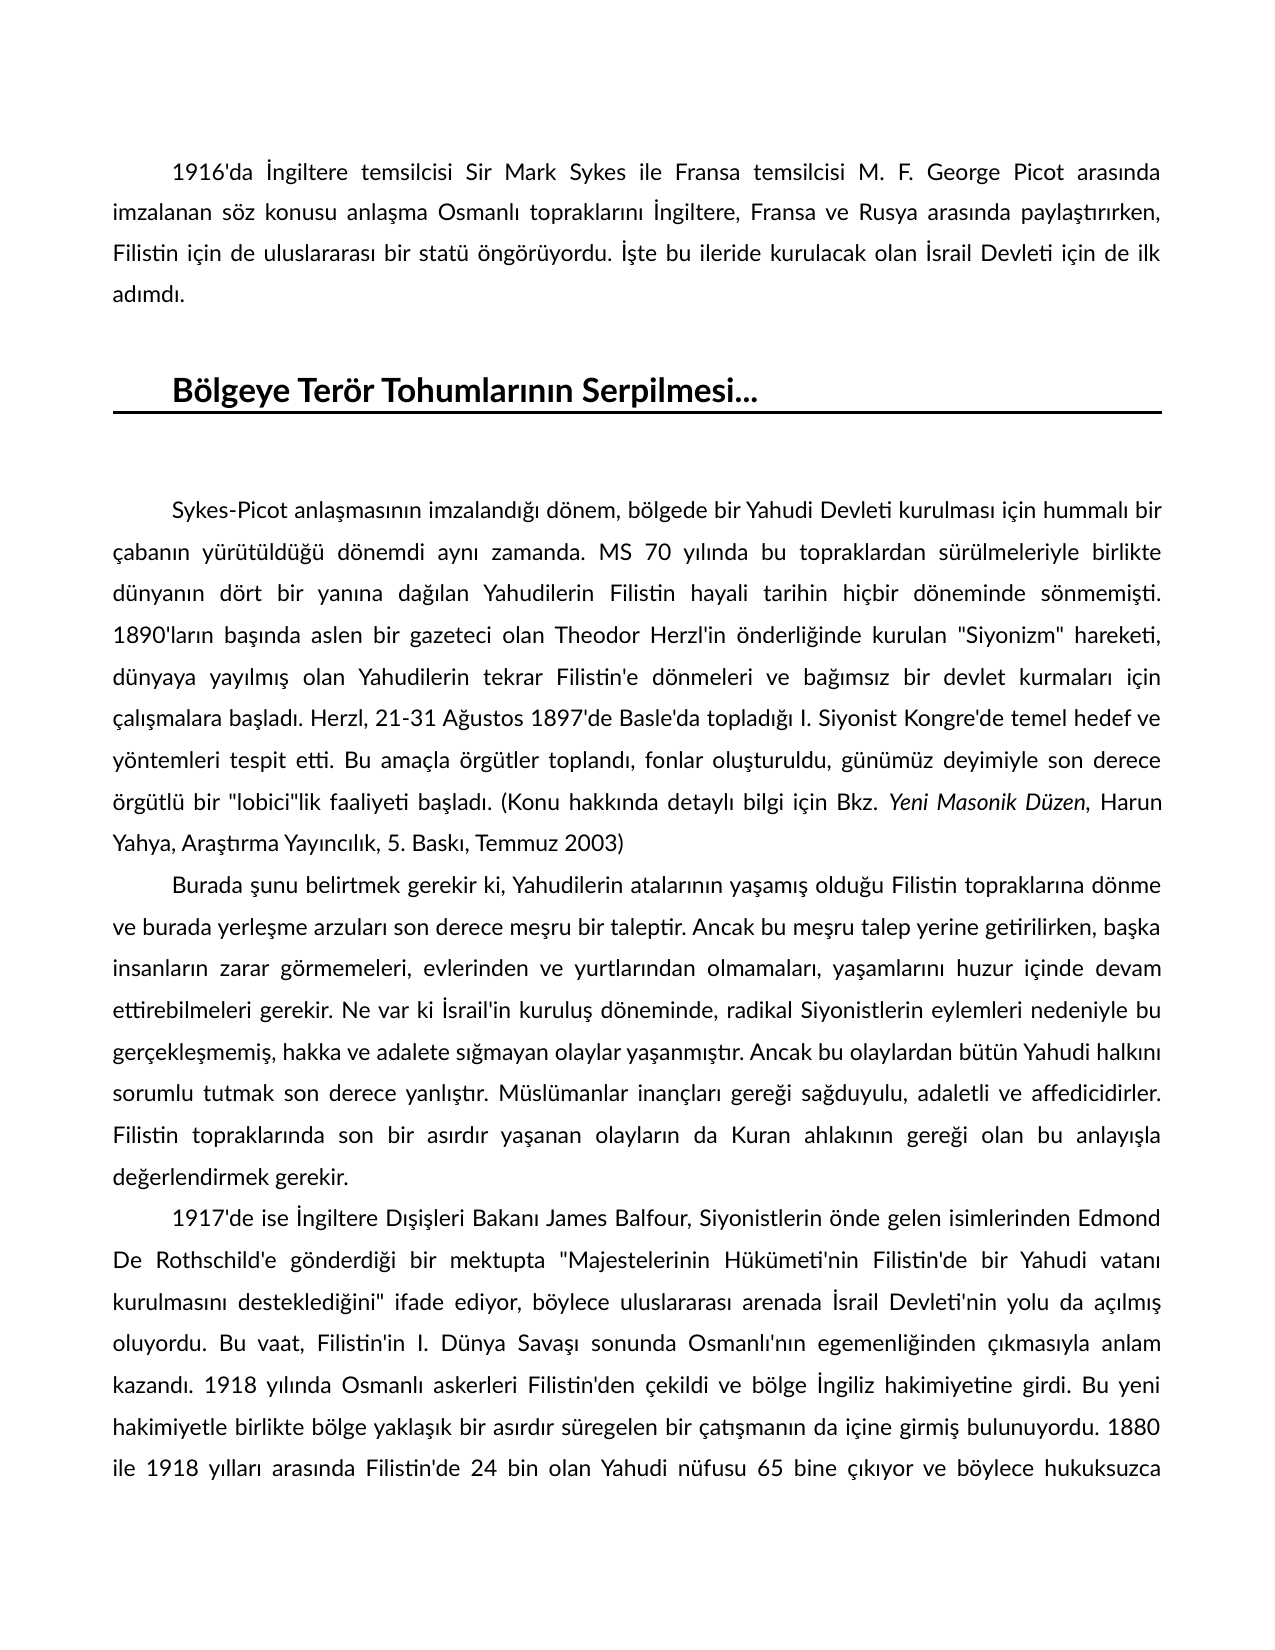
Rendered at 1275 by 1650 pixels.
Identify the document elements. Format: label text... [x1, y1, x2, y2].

text Bölgeye Terör Tohumlarının Serpilmesi... [112, 369, 1162, 414]
text Burada şunu belirtmek gerekir ki, Yahudilerin atalarının yaşamış olduğu Filistin topraklarına dönme ve burada yerleşme arzuları son derece meşru bir taleptir. Ancak bu meşru talep yerine getirilirken, başka insanların zarar görmemeleri, evlerinden ve yurtlarından olmamaları, yaşamlarını huzur içinde devam ettirebilmeleri gerekir. Ne var ki İsrail'in kuruluş döneminde, radikal Siyonistlerin eylemleri nedeniyle bu gerçekleşmemiş, hakka ve adalete sığmayan olaylar yaşanmıştır. Ancak bu olaylardan bütün Yahudi halkını sorumlu tutmak son derece yanlıştır. Müslümanlar inançları gereği sağduyulu, adaletli ve affedicidirler. Filistin topraklarında son bir asırdır yaşanan olayların da Kuran ahlakının gereği olan bu anlayışla değerlendirmek gerekir. [112, 860, 1162, 1193]
text 1916'da İngiltere temsilcisi Sir Mark Sykes ile Fransa temsilcisi M. F. George Picot arasında imzalanan söz konusu anlaşma Osmanlı topraklarını İngiltere, Fransa ve Rusya arasında paylaştırırken, Filistin için de uluslararası bir statü öngörüyordu. İşte bu ileride kurulacak olan İsrail Devleti için de ilk adımdı. [112, 148, 1162, 310]
text 1917'de ise İngiltere Dışişleri Bakanı James Balfour, Siyonistlerin önde gelen isimlerinden Edmond De Rothschild'e gönderdiği bir mektupta "Majestelerinin Hükümeti'nin Filistin'de bir Yahudi vatanı kurulmasını desteklediğini" ifade ediyor, böylece uluslararası arenada İsrail Devleti'nin yolu da açılmış oluyordu. Bu vaat, Filistin'in I. Dünya Savaşı sonunda Osmanlı'nın egemenliğinden çıkmasıyla anlam kazandı. 1918 yılında Osmanlı askerleri Filistin'den çekildi ve bölge İngiliz hakimiyetine girdi. Bu yeni hakimiyetle birlikte bölge yaklaşık bir asırdır süregelen bir çatışmanın da içine girmiş bulunuyordu. 1880 ile 1918 yılları arasında Filistin'de 24 bin olan Yahudi nüfusu 65 bine çıkıyor ve böylece hukuksuzca [112, 1193, 1162, 1485]
text Sykes-Picot anlaşmasının imzalandığı dönem, bölgede bir Yahudi Devleti kurulması için hummalı bir çabanın yürütüldüğü dönemdi aynı zamanda. MS 70 yılında bu topraklardan sürülmeleriyle birlikte dünyanın dört bir yanına dağılan Yahudilerin Filistin hayali tarihin hiçbir döneminde sönmemişti. 1890'ların başında aslen bir gazeteci olan Theodor Herzl'in önderliğinde kurulan "Siyonizm" hareketi, dünyaya yayılmış olan Yahudilerin tekrar Filistin'e dönmeleri ve bağımsız bir devlet kurmaları için çalışmalara başladı. Herzl, 21-31 Ağustos 1897'de Basle'da topladığı I. Siyonist Kongre'de temel hedef ve yöntemleri tespit etti. Bu amaçla örgütler toplandı, fonlar oluşturuldu, günümüz deyimiyle son derece örgütlü bir "lobici"lik faaliyeti başladı. (Konu hakkında detaylı bilgi için Bkz. Yeni Masonik Düzen, Harun Yahya, Araştırma Yayıncılık, 5. Baskı, Temmuz 2003) [112, 485, 1162, 860]
